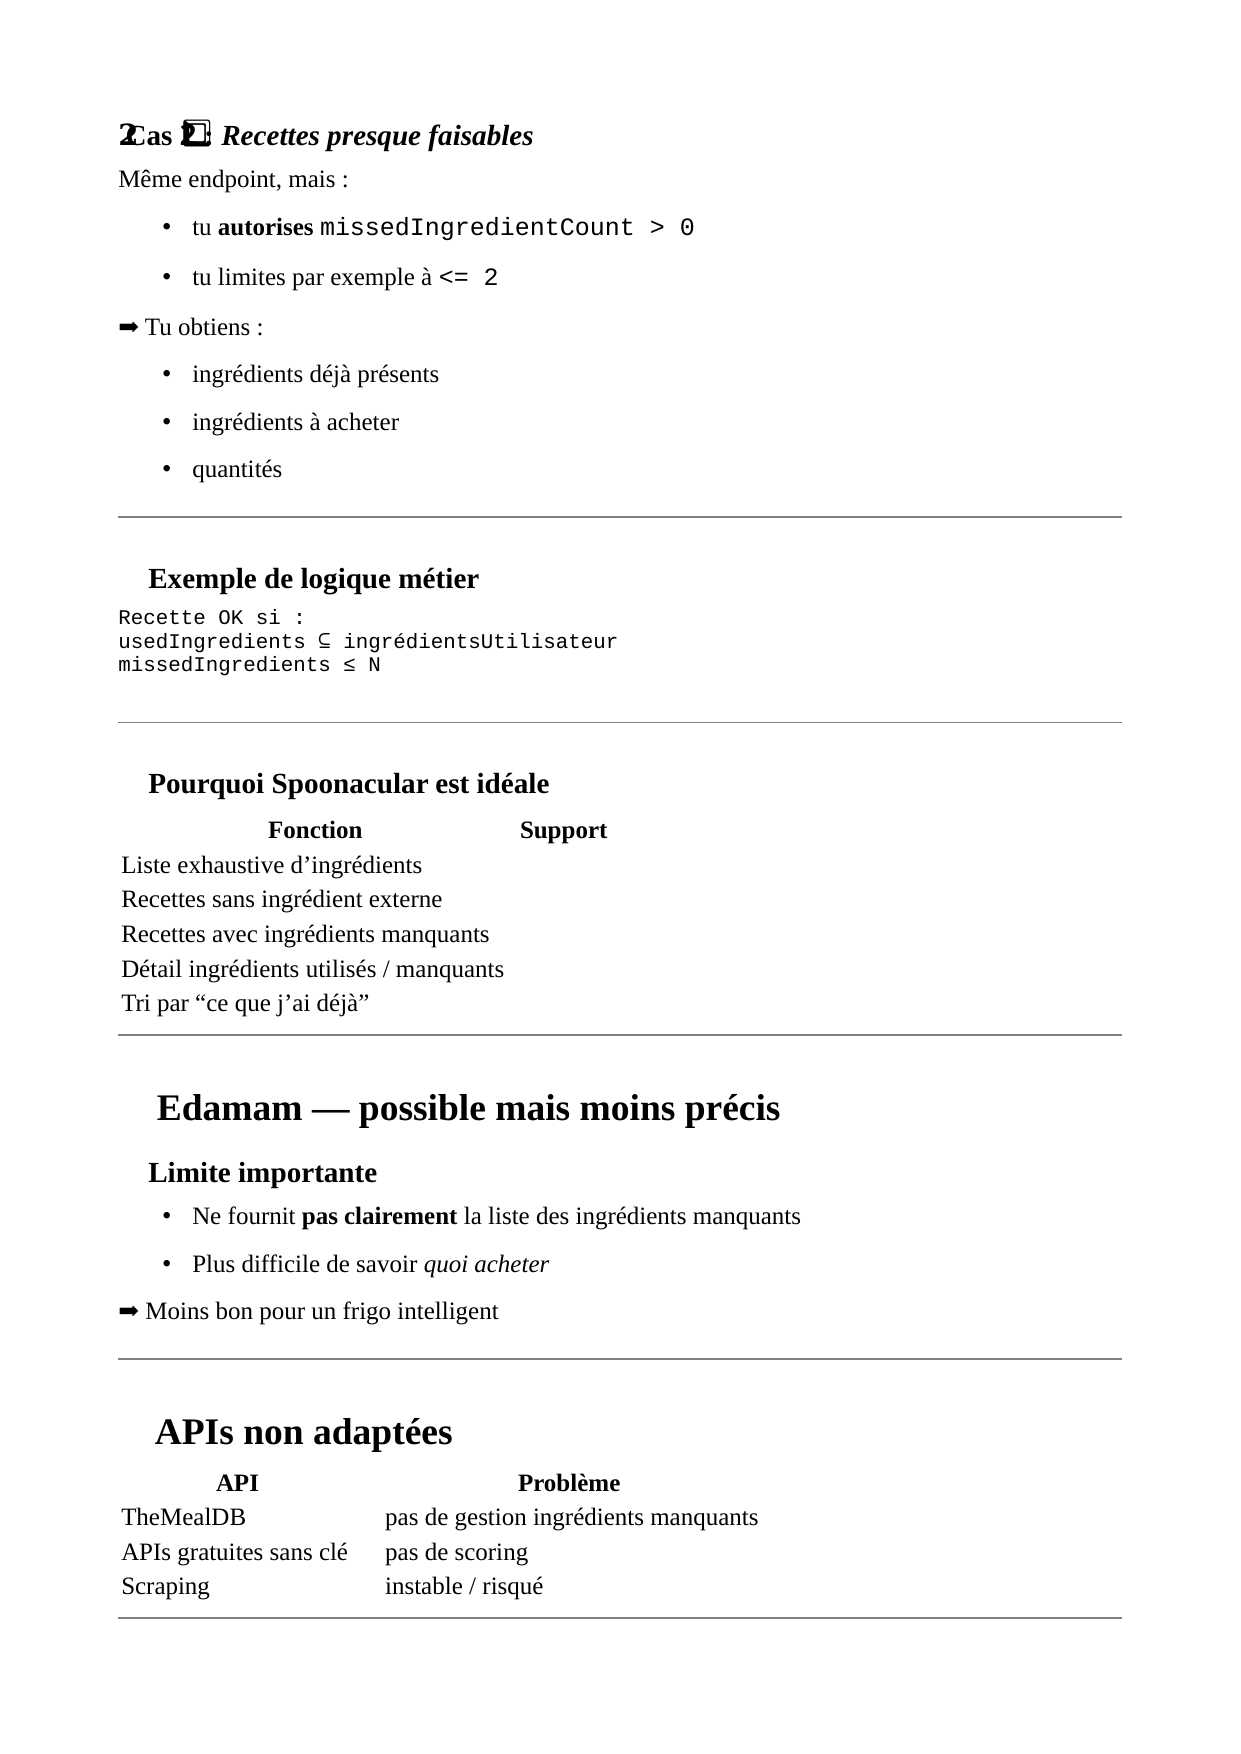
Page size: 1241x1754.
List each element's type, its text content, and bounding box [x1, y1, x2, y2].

subtitle 📌 Pourquoi Spoonacular est idéale [118, 766, 1122, 800]
text Même endpoint, mais : [118, 164, 1122, 193]
list ingrédients déjà présents [162, 359, 1122, 388]
table_cell Scraping [118, 1569, 356, 1603]
table_cell APIs gratuites sans clé [118, 1534, 356, 1568]
table_cell ❌ pas de scoring [356, 1534, 782, 1568]
table_cell ✅ [512, 847, 615, 882]
subtitle ❌ APIs non adaptées [118, 1409, 1122, 1452]
text missedIngredients ≤ N [118, 654, 1122, 678]
table_cell ❌ instable / risqué [356, 1569, 782, 1603]
table_header Problème [356, 1465, 782, 1499]
list quantités [162, 454, 1122, 483]
subtitle ❌ Limite importante [118, 1155, 1122, 1189]
table_cell ❌ pas de gestion ingrédients manquants [356, 1499, 782, 1534]
table_cell Liste exhaustive d’ingrédients [118, 847, 512, 882]
text Recette OK si : [118, 607, 1122, 631]
list ingrédients à acheter [162, 407, 1122, 436]
table_cell ✅ [512, 985, 615, 1020]
table_cell ✅ [512, 951, 615, 985]
subtitle 🥈 Edamam — possible mais moins précis [118, 1085, 1122, 1128]
table_cell Recettes sans ingrédient externe [118, 882, 512, 916]
table_header Support [512, 813, 615, 847]
table_cell Détail ingrédients utilisés / manquants [118, 951, 512, 985]
list tu autorises missedIngredientCount > 0 [162, 212, 1122, 243]
list tu limites par exemple à <= 2 [162, 262, 1122, 293]
text ➡️ Tu obtiens : [118, 312, 1122, 341]
table_cell Recettes avec ingrédients manquants [118, 916, 512, 951]
text ➡️ Moins bon pour un frigo intelligent [118, 1296, 1122, 1325]
table_cell TheMealDB [118, 1499, 356, 1534]
table_header API [118, 1465, 356, 1499]
table_cell ✅ [512, 882, 615, 916]
table_header Fonction [118, 813, 512, 847]
text usedIngredients ⊆ ingrédientsUtilisateur [118, 631, 1122, 654]
list Ne fournit pas clairement la liste des ingrédients manquants [162, 1201, 1122, 1230]
table_cell Tri par “ce que j’ai déjà” [118, 985, 512, 1020]
list Plus difficile de savoir quoi acheter [162, 1249, 1122, 1278]
subtitle 🔹 Cas 2️⃣ : Recettes presque faisables [118, 118, 1122, 152]
subtitle 🧪 Exemple de logique métier [118, 561, 1122, 594]
table_cell ✅ [512, 916, 615, 951]
